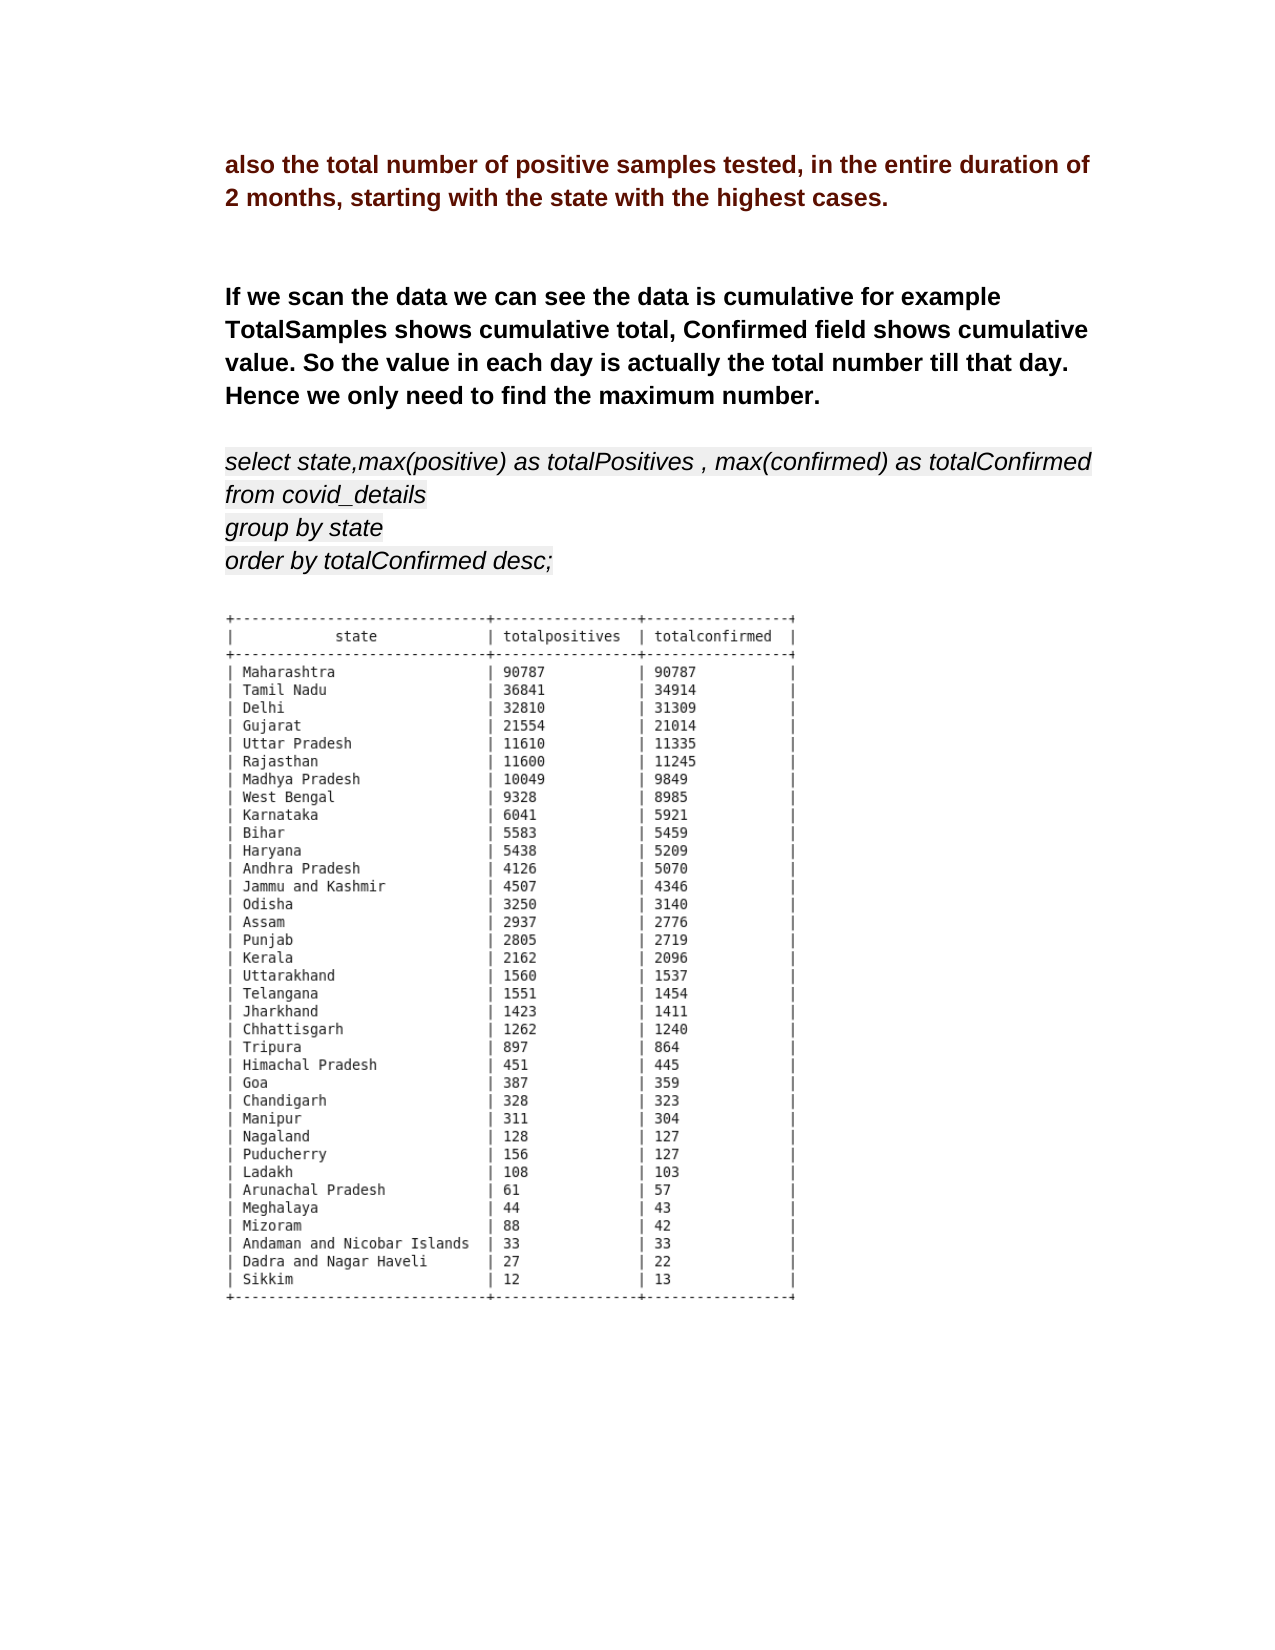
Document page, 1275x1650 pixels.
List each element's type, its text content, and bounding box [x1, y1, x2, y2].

text group by state [225, 513, 1125, 542]
text If we scan the data we can see the data is cumulative for example TotalSamples shows cumulative total, Confirmed field shows cumulative value. So the value in each day is actually the total number till that day. Hence we only need to find the maximum number. [225, 282, 1125, 410]
text 2 months, starting with the state with the highest cases. [150, 183, 1125, 212]
text from covid_details [225, 480, 1125, 509]
text select state,max(positive) as totalPositives , max(confirmed) as totalConfirmed [225, 447, 1125, 476]
picture [225, 612, 795, 1300]
text also the total number of positive samples tested, in the entire duration of [150, 150, 1125, 179]
text order by totalConfirmed desc; [225, 546, 1125, 575]
